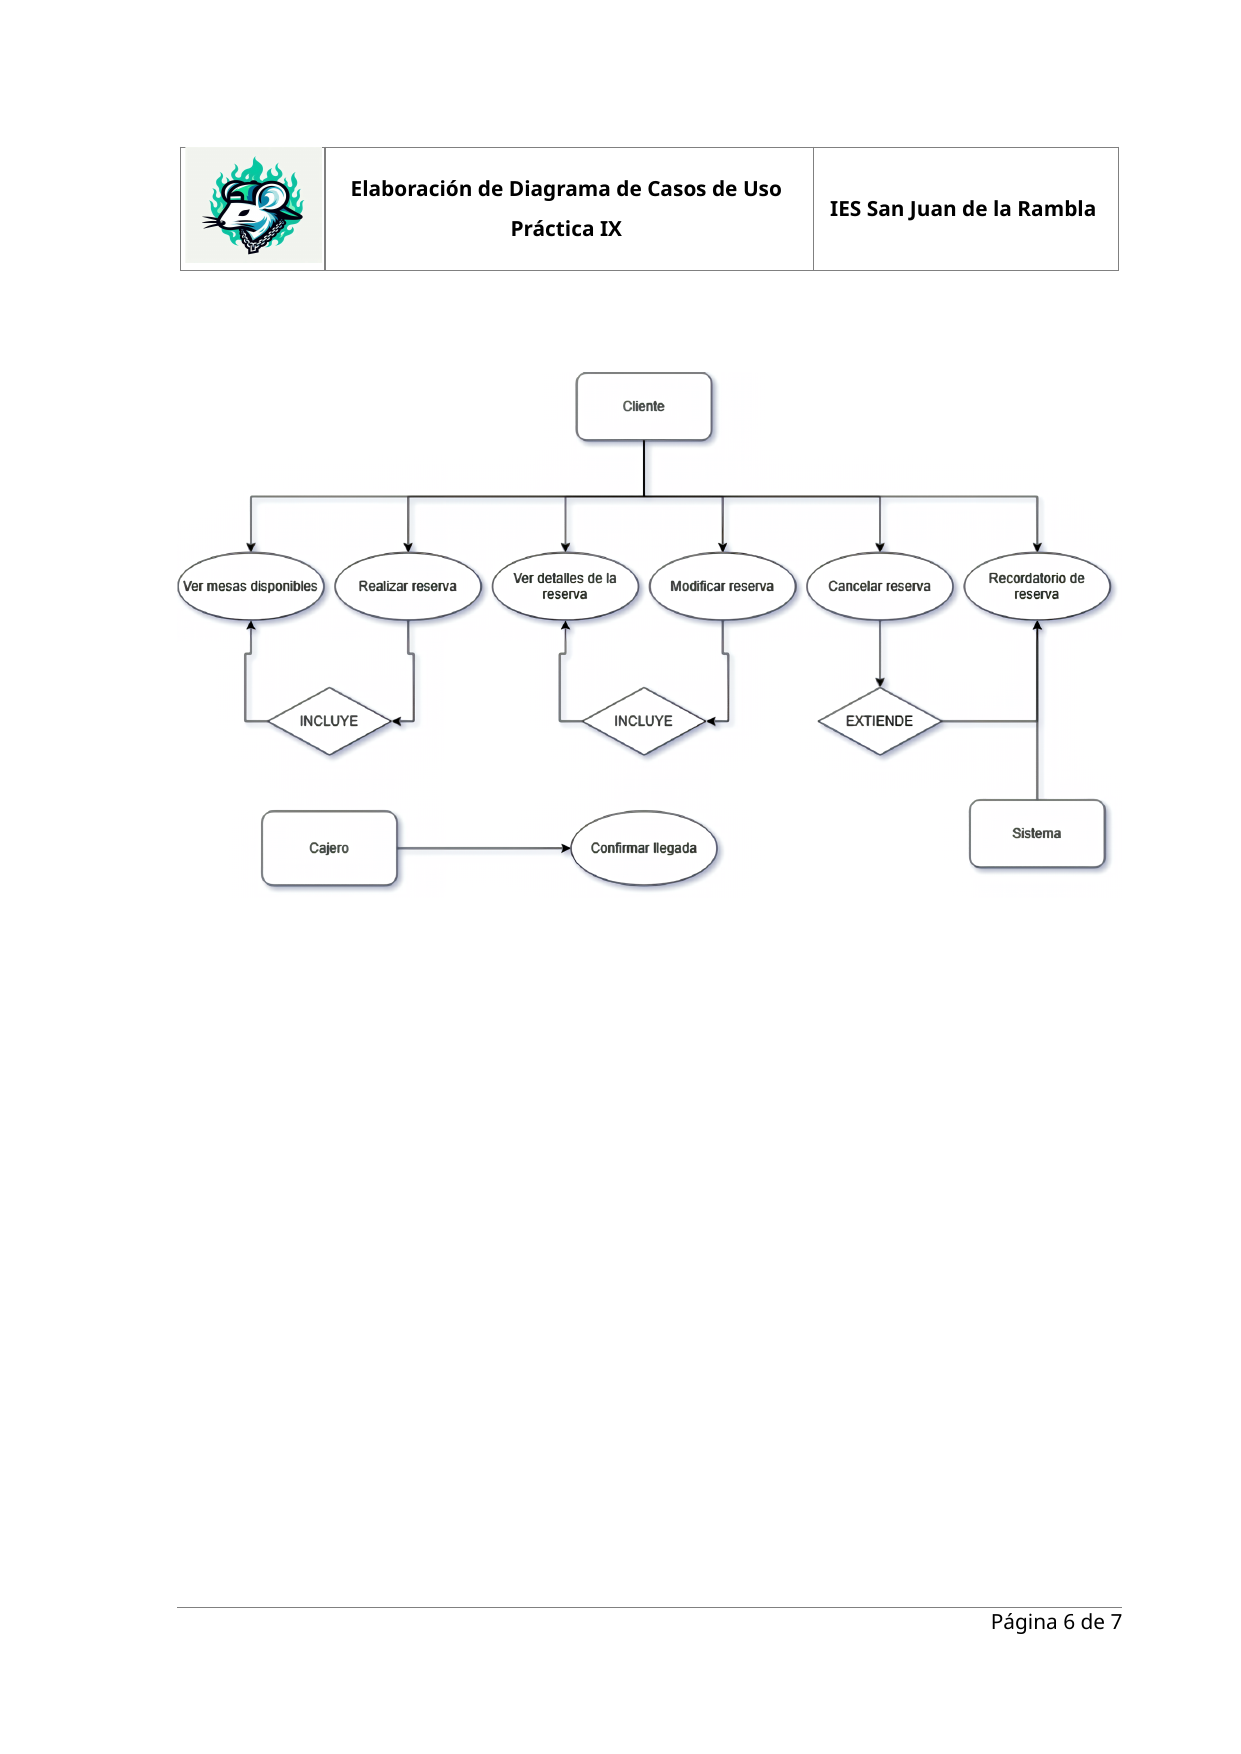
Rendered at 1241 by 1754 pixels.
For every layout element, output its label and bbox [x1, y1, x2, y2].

picture [177, 372, 1123, 898]
picture [185, 147, 322, 263]
